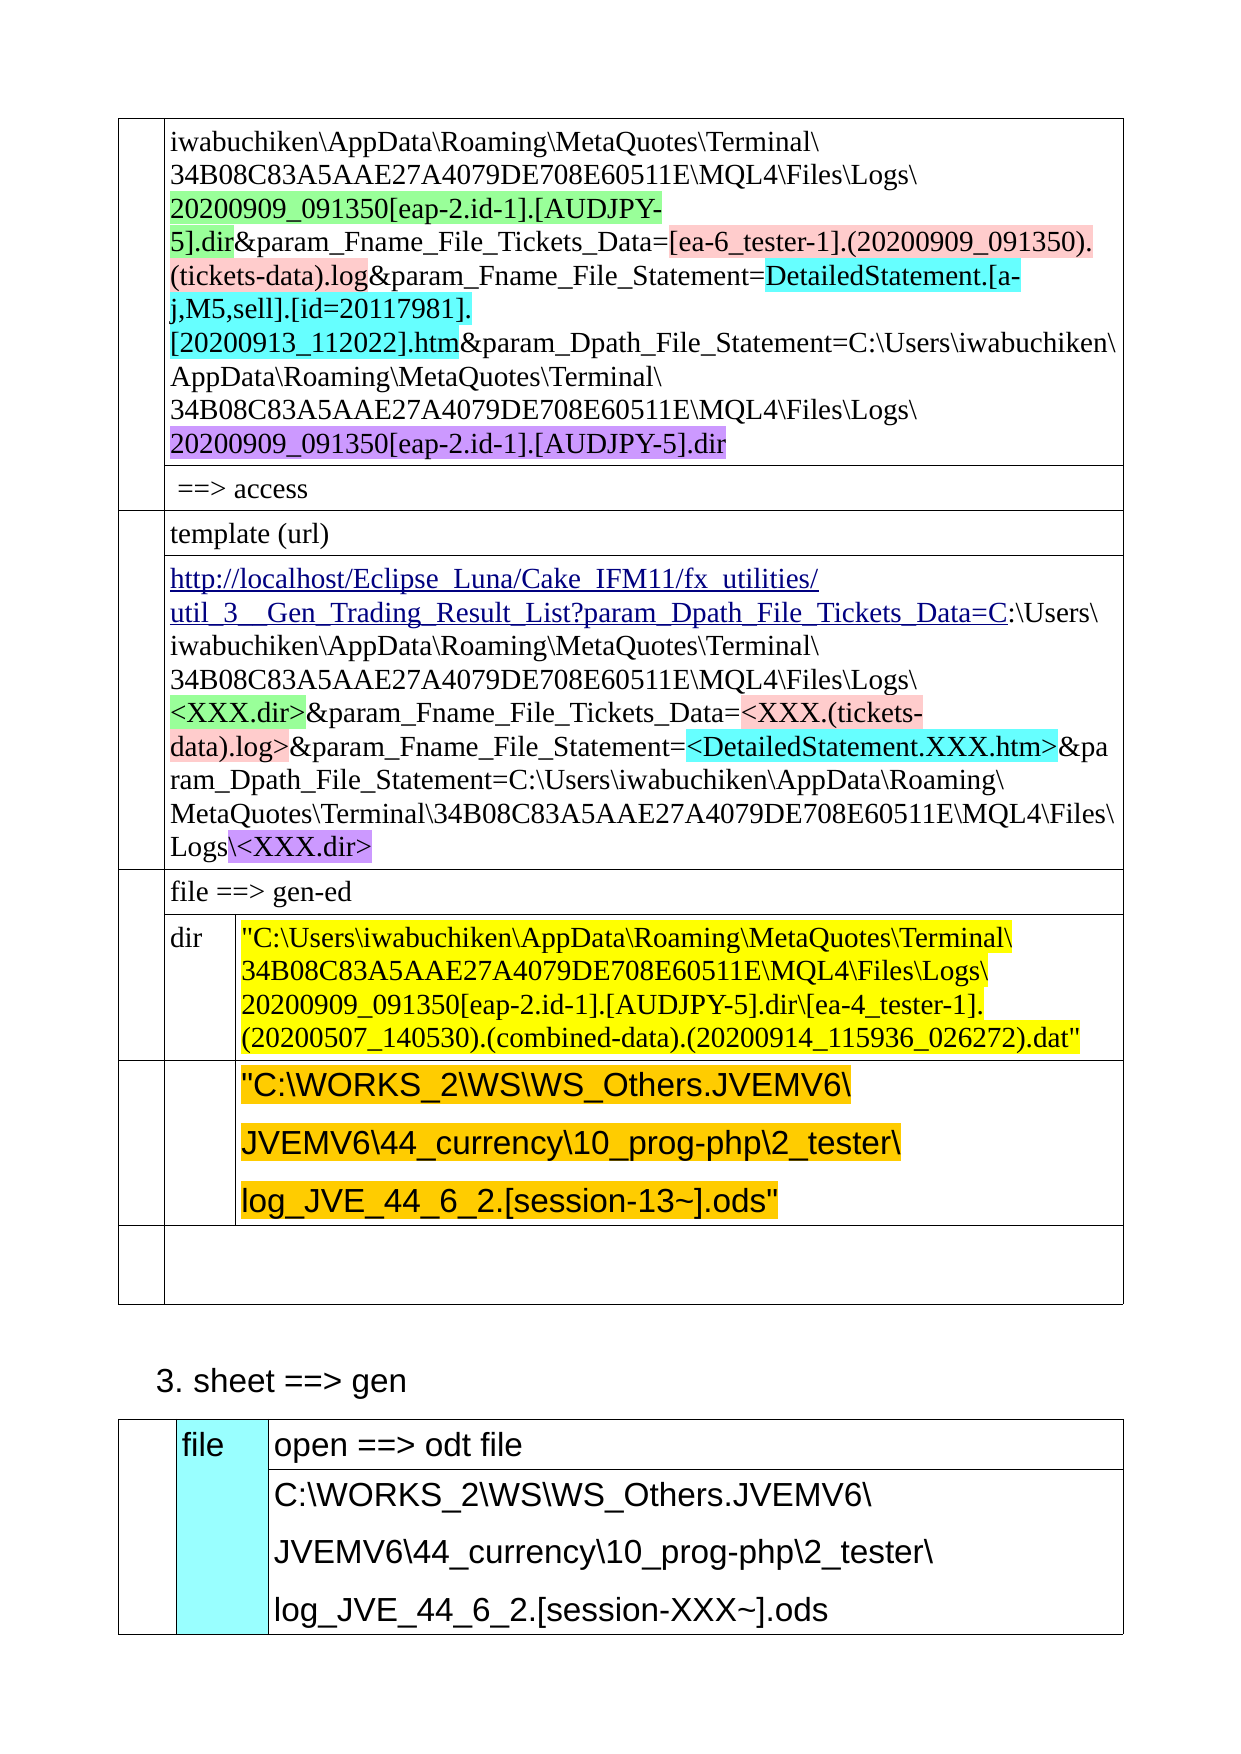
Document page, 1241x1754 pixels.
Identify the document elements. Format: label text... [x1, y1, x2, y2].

table_header file [177, 1420, 268, 1634]
table_cell [119, 511, 164, 869]
table_cell ==> access [165, 466, 1123, 510]
table_cell iwabuchiken\AppData\Roaming\MetaQuotes\Terminal\34B08C83A5AAE27A4079DE708E60511E\MQL4\Files\Logs\20200909_091350[eap-2.id-1].[AUDJPY-5].dir&param_Fname_File_Tickets_Data=[ea-6_tester-1].(20200909_091350).(tickets-data).log&param_Fname_File_Statement=DetailedStatement.[a-j,M5,sell].[id=20117981].[20200913_112022].htm&param_Dpath_File_Statement=C:\Users\iwabuchiken\AppData\Roaming\MetaQuotes\Terminal\34B08C83A5AAE27A4079DE708E60511E\MQL4\Files\Logs\20200909_091350[eap-2.id-1].[AUDJPY-5].dir [165, 119, 1123, 465]
table_cell [119, 1061, 164, 1225]
table_cell http://localhost/Eclipse_Luna/Cake_IFM11/fx_utilities/util_3__Gen_Trading_Result_List?param_Dpath_File_Tickets_Data=C:\Users\iwabuchiken\AppData\Roaming\MetaQuotes\Terminal\34B08C83A5AAE27A4079DE708E60511E\MQL4\Files\Logs\<XXX.dir>&param_Fname_File_Tickets_Data=<XXX.(tickets-data).log>&param_Fname_File_Statement=<DetailedStatement.XXX.htm>&param_Dpath_File_Statement=C:\Users\iwabuchiken\AppData\Roaming\MetaQuotes\Terminal\34B08C83A5AAE27A4079DE708E60511E\MQL4\Files\Logs\<XXX.dir> [165, 556, 1123, 869]
table_cell "C:\WORKS_2\WS\WS_Others.JVEMV6\JVEMV6\44_currency\10_prog-php\2_tester\log_JVE_44_6_2.[session-13~].ods" [236, 1061, 1123, 1225]
table_cell [119, 870, 164, 1059]
table_cell [119, 1226, 164, 1303]
table_header [119, 1420, 176, 1634]
table_cell [165, 1226, 1123, 1303]
table_cell [165, 1061, 235, 1225]
table_cell file ==> gen-ed [165, 870, 1123, 914]
table_cell "C:\Users\iwabuchiken\AppData\Roaming\MetaQuotes\Terminal\34B08C83A5AAE27A4079DE708E60511E\MQL4\Files\Logs\20200909_091350[eap-2.id-1].[AUDJPY-5].dir\[ea-4_tester-1].(20200507_140530).(combined-data).(20200914_115936_026272).dat" [236, 915, 1123, 1059]
table_header open ==> odt file [269, 1420, 1123, 1469]
table_cell template (url) [165, 511, 1123, 555]
list sheet ==> gen [156, 1361, 1122, 1399]
table_cell [119, 119, 164, 510]
table_cell dir [165, 915, 235, 1059]
table_cell C:\WORKS_2\WS\WS_Others.JVEMV6\JVEMV6\44_currency\10_prog-php\2_tester\log_JVE_44_6_2.[session-XXX~].ods [269, 1470, 1123, 1634]
